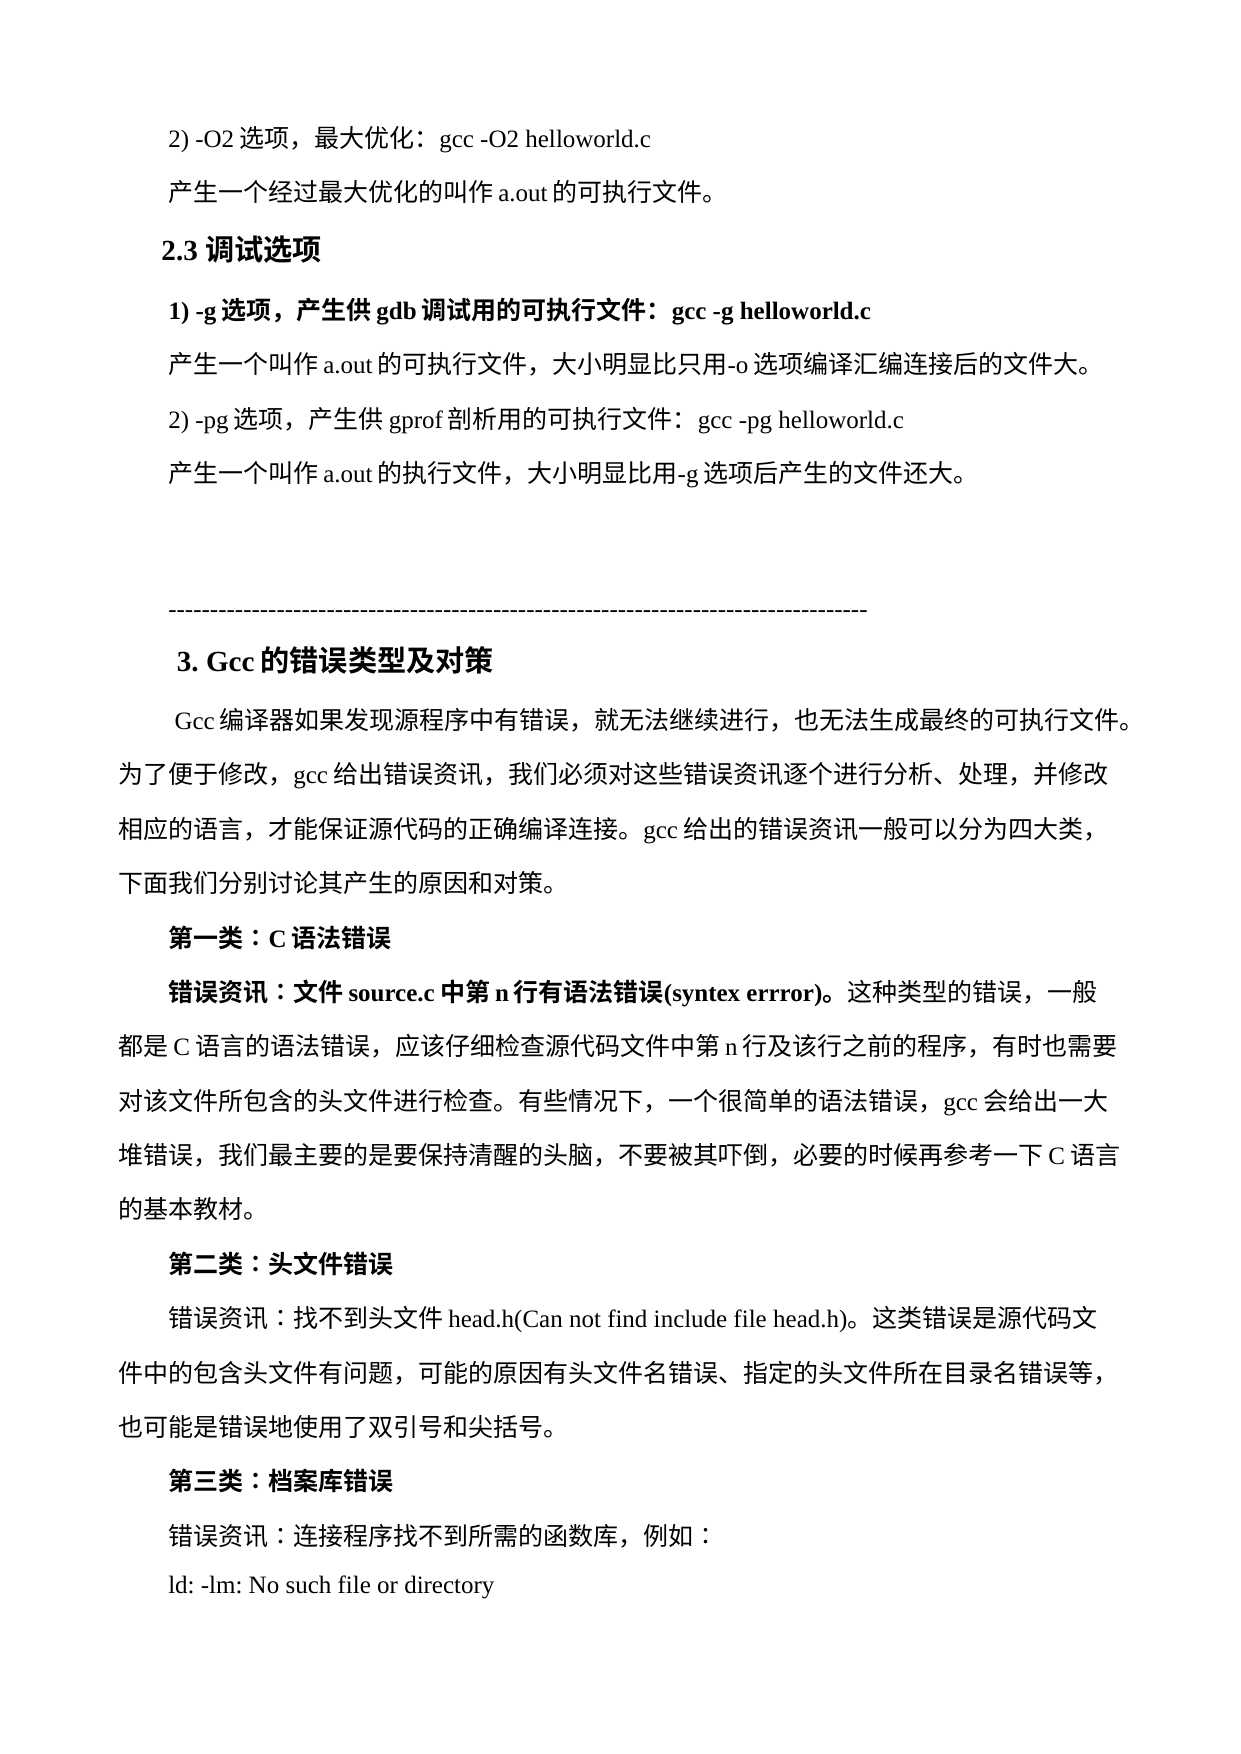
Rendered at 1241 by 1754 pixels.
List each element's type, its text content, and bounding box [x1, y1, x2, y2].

text 产生一个叫作a.out的执行文件，大小明显比用-g选项后产生的文件还大。 [118, 453, 1122, 490]
text 第一类∶C语法错误 [118, 918, 1122, 954]
text 错误资讯∶文件source.c中第n行有语法错误(syntex errror)。这种类型的错误，一般都是C语言的语法错误，应该仔细检查源代码文件中第n行及该行之前的程序，有时也需要对该文件所包含的头文件进行检查。有些情况下，一个很简单的语法错误，gcc会给出一大堆错误，我们最主要的是要保持清醒的头脑，不要被其吓倒，必要的时候再参考一下C语言的基本教材。 [118, 972, 1122, 1226]
text 错误资讯∶连接程序找不到所需的函数库，例如∶ [118, 1516, 1122, 1552]
text Gcc编译器如果发现源程序中有错误，就无法继续进行，也无法生成最终的可执行文件。为了便于修改，gcc给出错误资讯，我们必须对这些错误资讯逐个进行分析、处理，并修改相应的语言，才能保证源代码的正确编译连接。gcc给出的错误资讯一般可以分为四大类，下面我们分别讨论其产生的原因和对策。 [118, 701, 1122, 900]
text 2) -O2选项，最大优化：gcc -O2 helloworld.c [118, 118, 1122, 154]
text 产生一个经过最大优化的叫作a.out的可执行文件。 [118, 172, 1122, 209]
text 1) -g选项，产生供gdb调试用的可执行文件：gcc -g helloworld.c [118, 290, 1122, 327]
text 错误资讯∶找不到头文件head.h(Can not find include file head.h)。这类错误是源代码文件中的包含头文件有问题，可能的原因有头文件名错误、指定的头文件所在目录名错误等，也可能是错误地使用了双引号和尖括号。 [118, 1299, 1122, 1444]
text 第三类∶档案库错误 [118, 1462, 1122, 1498]
text ------------------------------------------------------------------------------------ [118, 594, 1122, 623]
text 2) -pg选项，产生供gprof剖析用的可执行文件：gcc -pg helloworld.c [118, 399, 1122, 435]
text 3. Gcc的错误类型及对策 [118, 637, 1122, 679]
text 第二类∶头文件错误 [118, 1244, 1122, 1281]
text ld: -lm: No such file or directory [118, 1571, 1122, 1599]
text 产生一个叫作a.out的可执行文件，大小明显比只用-o选项编译汇编连接后的文件大。 [168, 345, 1122, 381]
text 2.3 调试选项 [118, 227, 1122, 269]
